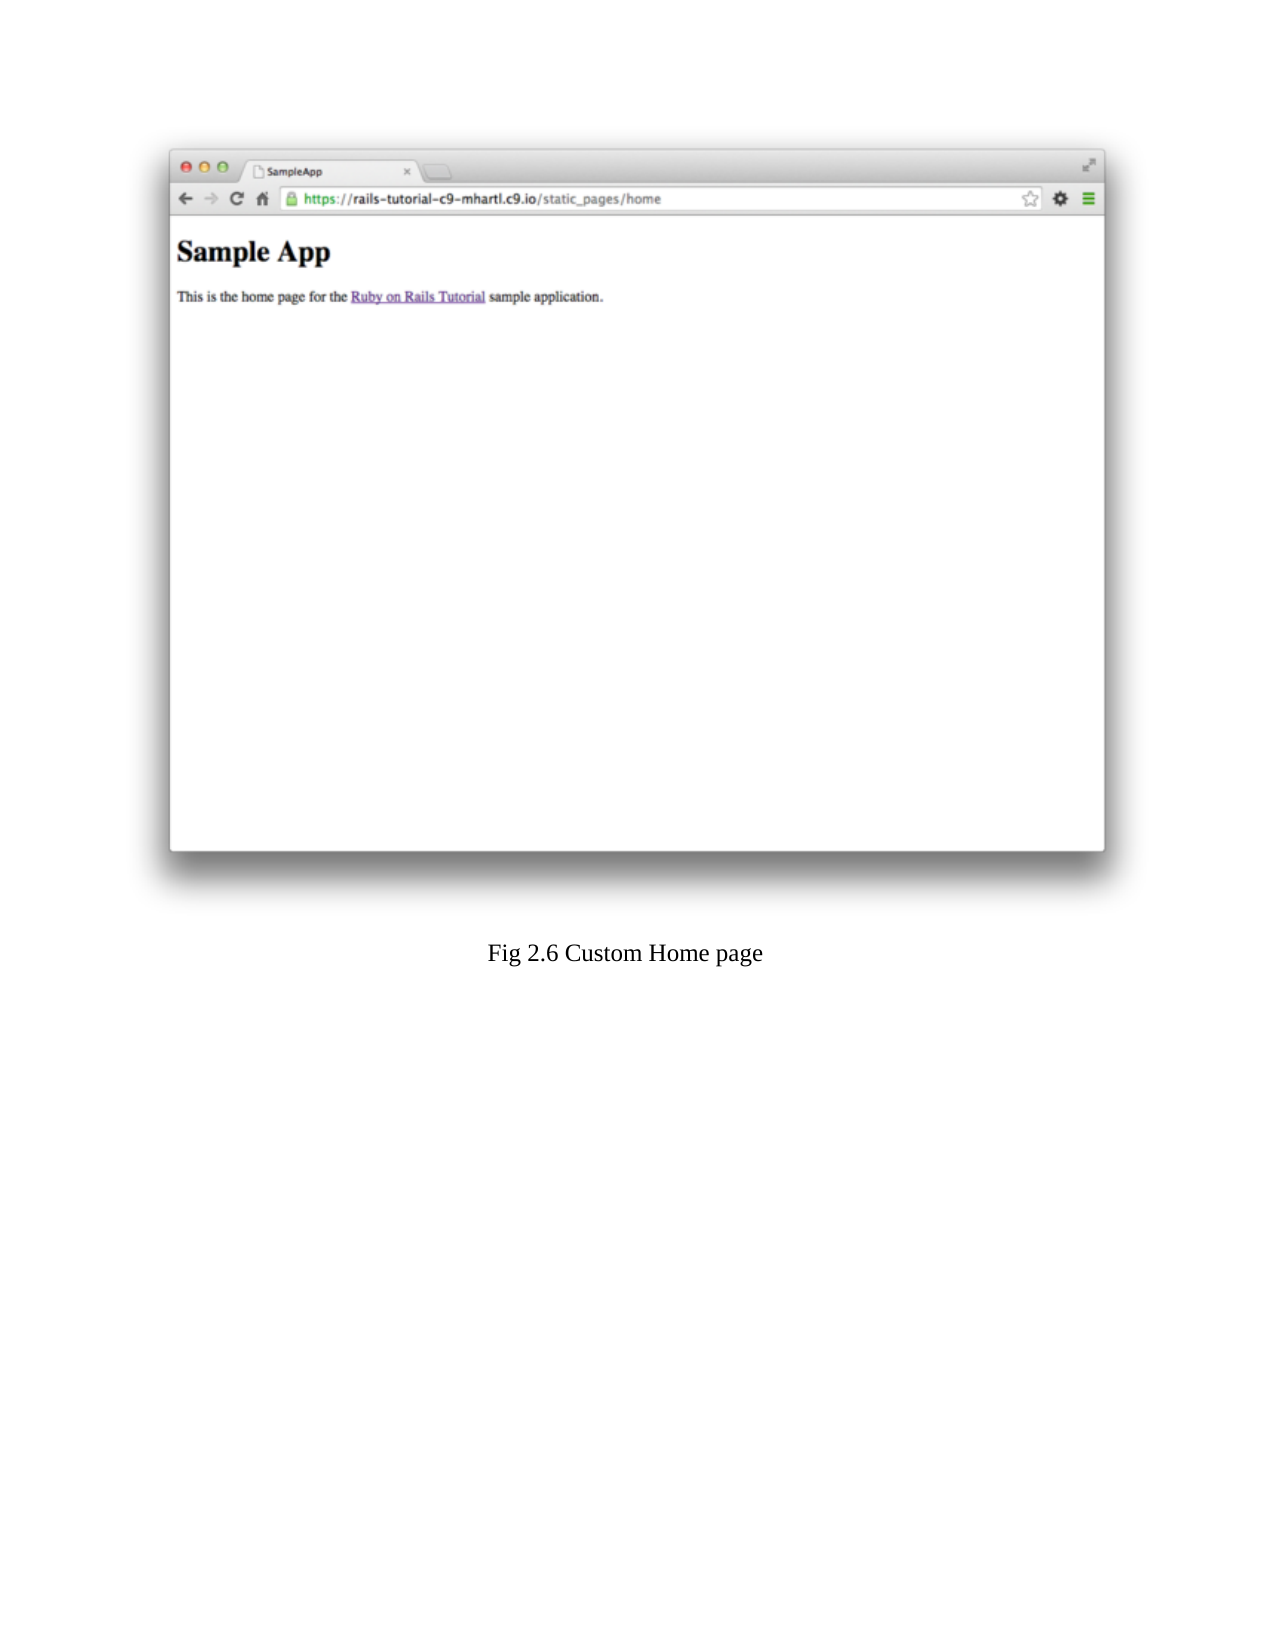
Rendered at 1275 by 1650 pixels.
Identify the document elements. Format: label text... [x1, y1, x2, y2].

picture [118, 118, 1157, 924]
text Fig 2.6 Custom Home page [118, 924, 1157, 967]
